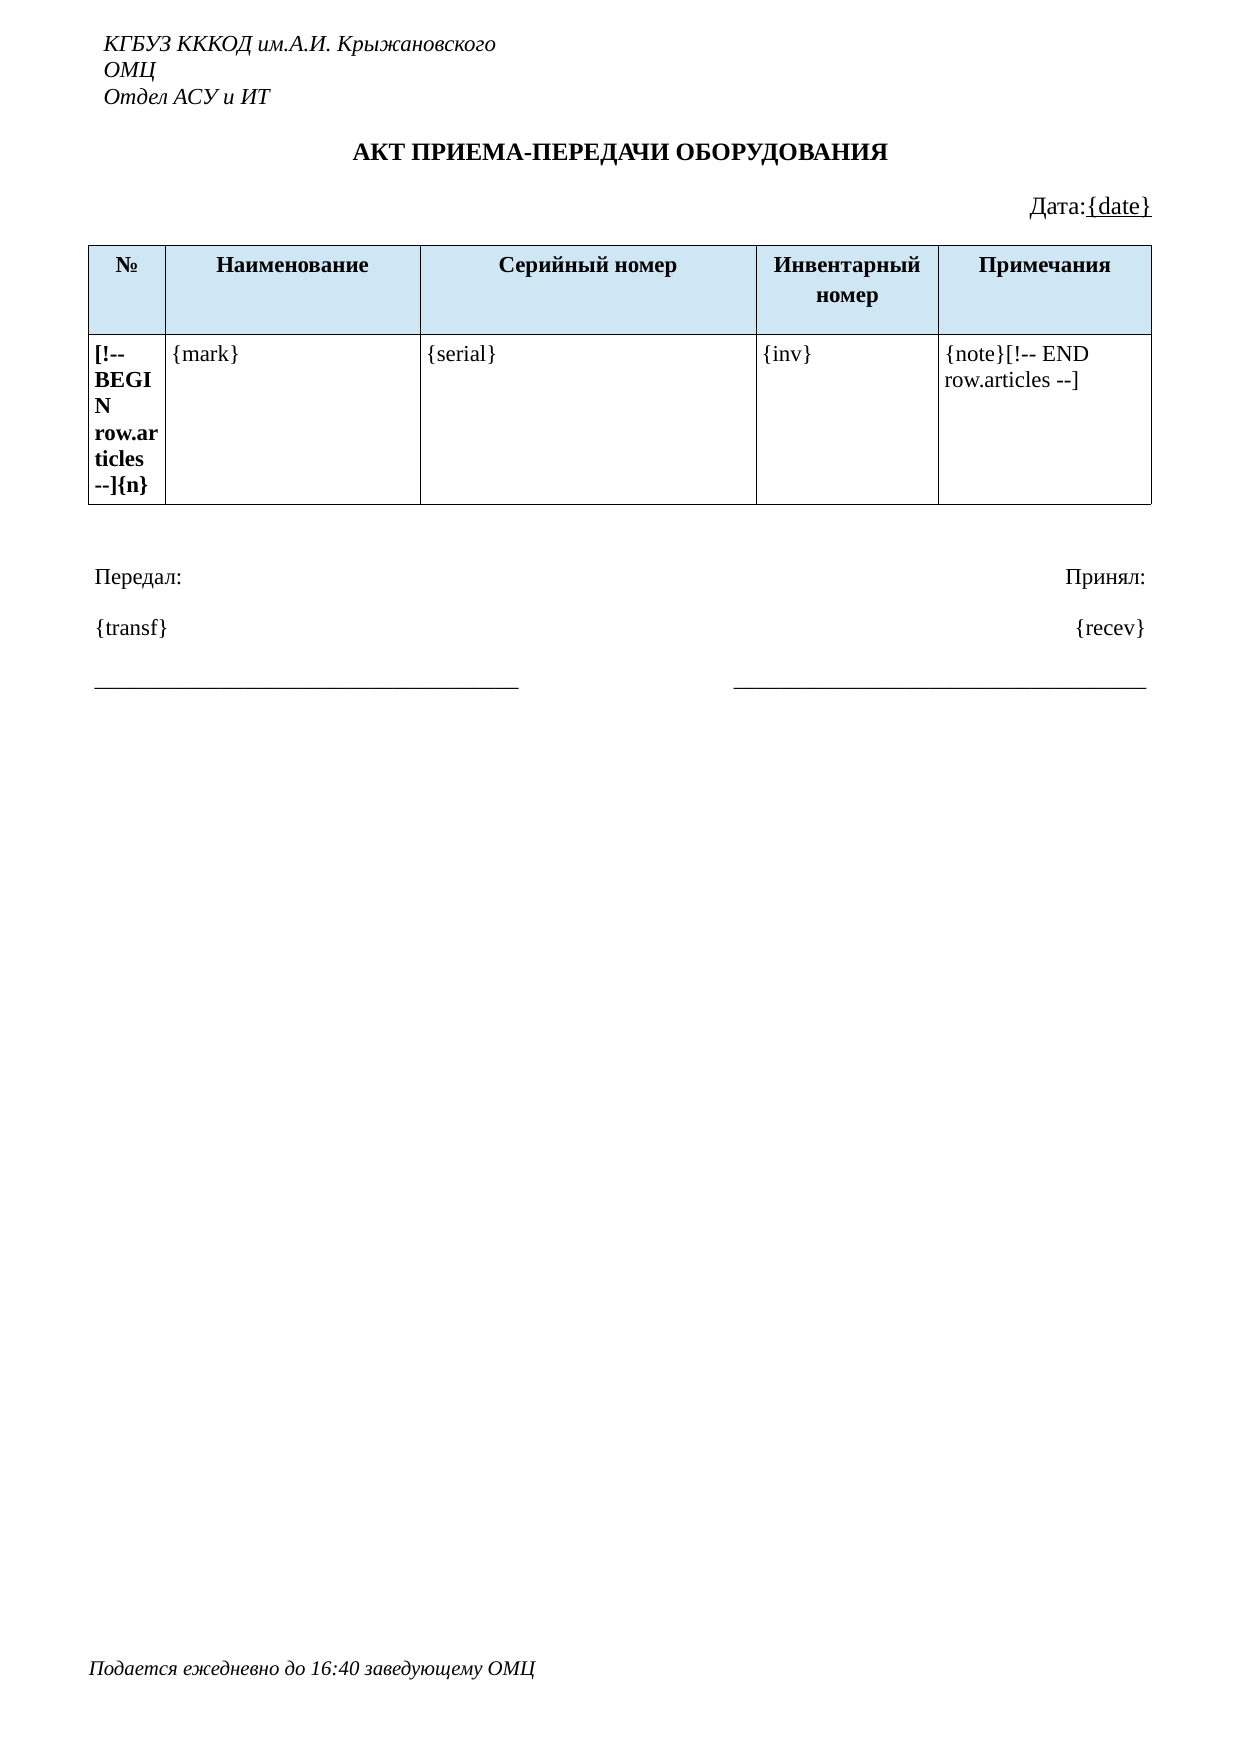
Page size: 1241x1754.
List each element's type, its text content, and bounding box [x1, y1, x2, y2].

table_header № [89, 246, 165, 334]
table_header Примечания [939, 246, 1151, 334]
table_cell {serial} [421, 335, 756, 503]
table_cell {note}[!-- END row.articles --] [939, 335, 1151, 503]
table_header Принял: {recev} ____________________________________ [620, 558, 1152, 718]
table_header Серийный номер [421, 246, 756, 334]
table_cell [!-- BEGIN row.articles --]{n} [89, 335, 165, 503]
table_cell {mark} [166, 335, 420, 503]
text Дата:{date} [723, 191, 1152, 220]
table_header Передал: {transf} _____________________________________ [89, 558, 620, 718]
text АКТ ПРИЕМА-ПЕРЕДАЧИ ОБОРУДОВАНИЯ [88, 137, 1152, 166]
table_header Инвентарный номер [757, 246, 938, 334]
table_header Наименование [166, 246, 420, 334]
table_cell {inv} [757, 335, 938, 503]
